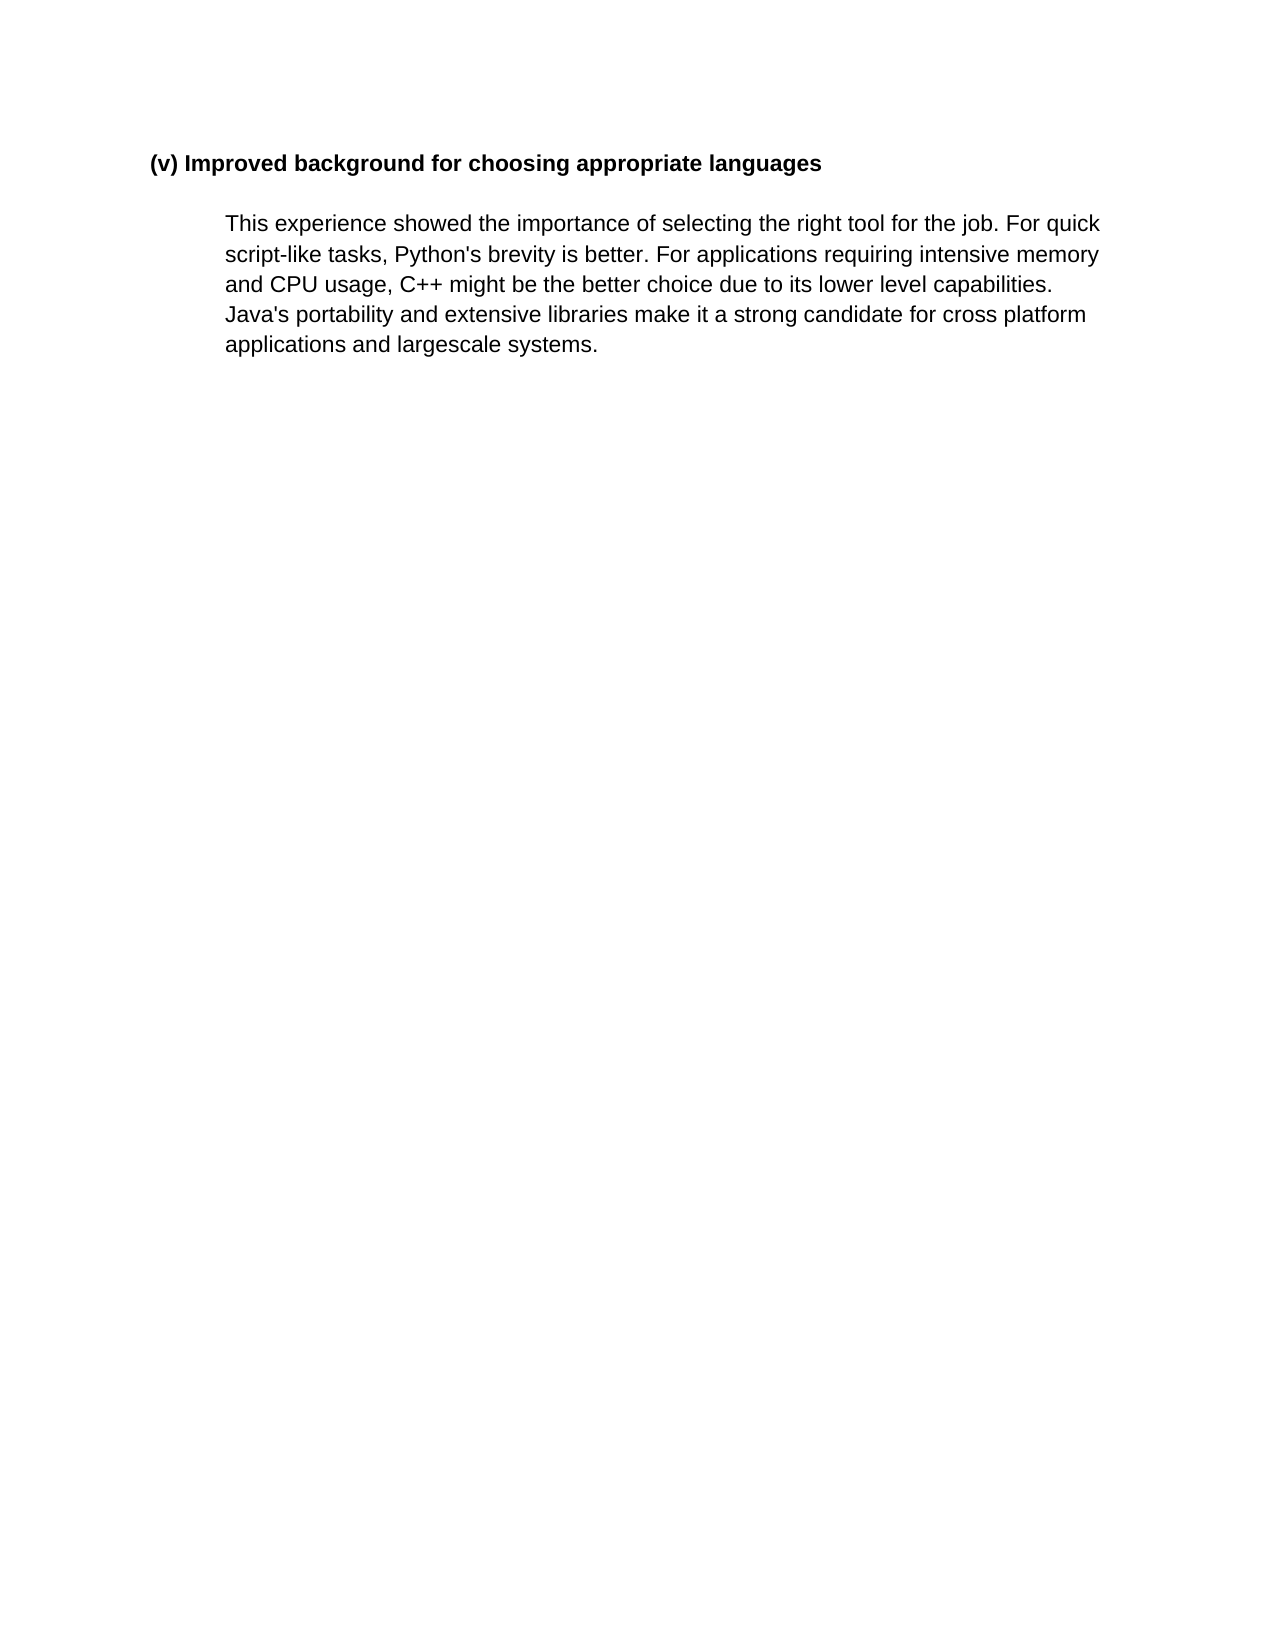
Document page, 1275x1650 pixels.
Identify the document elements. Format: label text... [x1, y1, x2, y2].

text This experience showed the importance of selecting the right tool for the job. For quick script-like tasks, Python's brevity is better. For applications requiring intensive memory and CPU usage, C++ might be the better choice due to its lower level capabilities. [225, 210, 1125, 297]
text Java's portability and extensive libraries make it a strong candidate for cross platform applications and largescale systems. [225, 301, 1125, 358]
text (v) Improved background for choosing appropriate languages [150, 150, 1125, 176]
